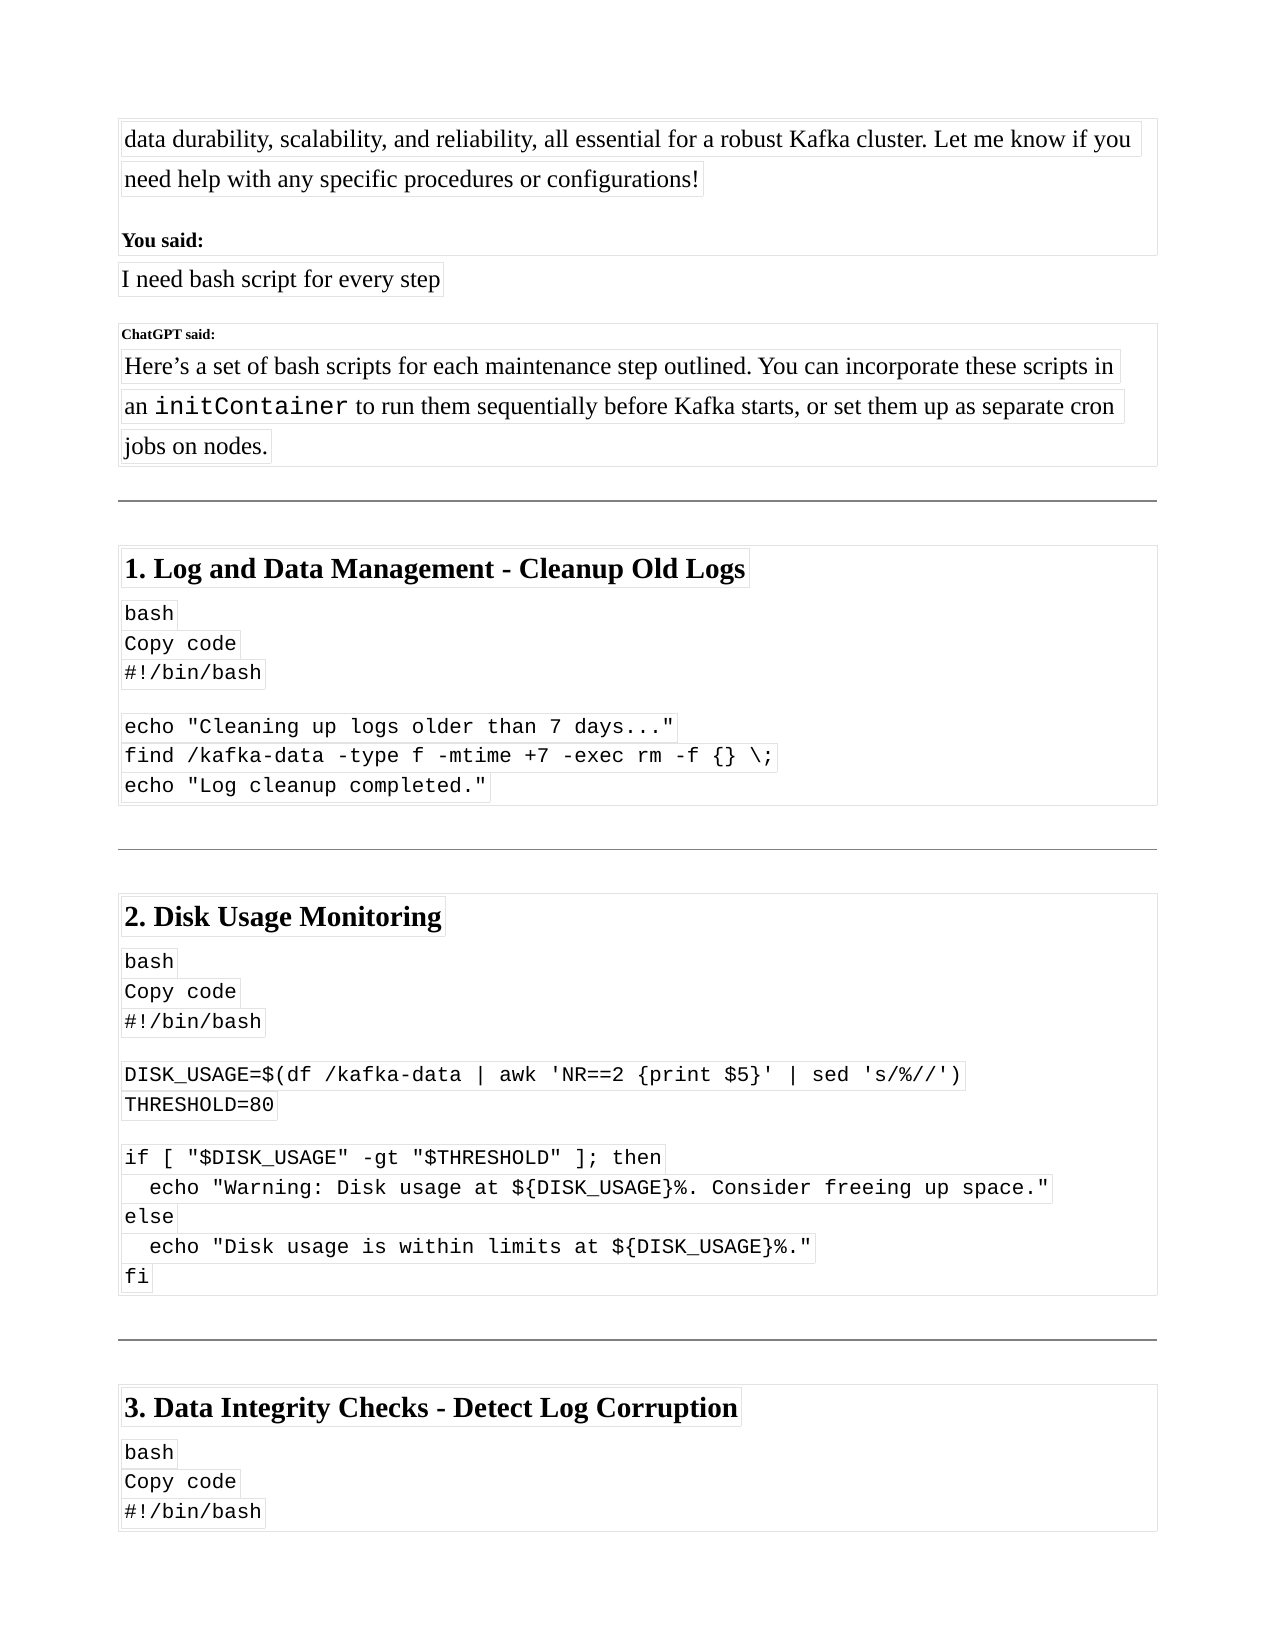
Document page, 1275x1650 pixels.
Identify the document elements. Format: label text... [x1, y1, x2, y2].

text #!/bin/bash [122, 660, 265, 689]
text DISK_USAGE=$(df /kafka-data | awk 'NR==2 {print $5}' | sed 's/%//') [119, 1058, 1157, 1088]
text echo "Warning: Disk usage at ${DISK_USAGE}%. Consider freeing up space." [666, 1171, 1157, 1200]
text Copy code [178, 1466, 1157, 1495]
text echo "Disk usage is within limits at ${DISK_USAGE}%." [178, 1230, 1157, 1260]
text #!/bin/bash [119, 1495, 1157, 1531]
text I need bash script for every step [119, 263, 443, 296]
text echo "Warning: Disk usage at ${DISK_USAGE}%. Consider freeing up space." [122, 1175, 1052, 1200]
text Copy code [122, 1470, 240, 1495]
text #!/bin/bash [241, 1004, 1157, 1037]
subtitle 2. Disk Usage Monitoring [119, 894, 1157, 936]
text Copy code [178, 627, 1157, 656]
text #!/bin/bash [122, 1009, 265, 1037]
text Copy code [122, 979, 240, 1004]
text #!/bin/bash [122, 1004, 240, 1008]
text #!/bin/bash [241, 656, 1157, 689]
subtitle 1. Log and Data Management - Cleanup Old Logs [119, 546, 1157, 587]
text data durability, scalability, and reliability, all essential for a robust Kafka cluster. Let me know if you need help with any specific procedures or configurations! [119, 119, 1157, 196]
text else [122, 1204, 177, 1230]
text Copy code [178, 975, 1157, 1004]
text if [ "$DISK_USAGE" -gt "$THRESHOLD" ]; then [119, 1141, 1157, 1171]
text echo "Disk usage is within limits at ${DISK_USAGE}%." [122, 1234, 815, 1260]
text [178, 1200, 1157, 1230]
text bash [119, 1436, 1157, 1466]
subtitle You said: [119, 225, 1157, 255]
text bash [119, 597, 1157, 627]
text echo "Log cleanup completed." [119, 769, 1157, 805]
text echo "Cleaning up logs older than 7 days..." [119, 710, 1157, 739]
text [444, 262, 1157, 296]
text Here’s a set of bash scripts for each maintenance step outlined. You can incorporate these scripts in an initContainer to run them sequentially before Kafka starts, or set them up as separate cron jobs on nodes. [119, 345, 1157, 466]
text [278, 1088, 1157, 1120]
text bash [119, 945, 1157, 975]
subtitle ChatGPT said: [119, 324, 1157, 342]
text find /kafka-data -type f -mtime +7 -exec rm -f {} \; [678, 739, 1157, 769]
text fi [119, 1260, 1157, 1295]
subtitle 3. Data Integrity Checks - Detect Log Corruption [119, 1385, 1157, 1426]
text Copy code [122, 631, 240, 656]
text THRESHOLD=80 [122, 1092, 277, 1120]
text find /kafka-data -type f -mtime +7 -exec rm -f {} \; [122, 744, 777, 769]
